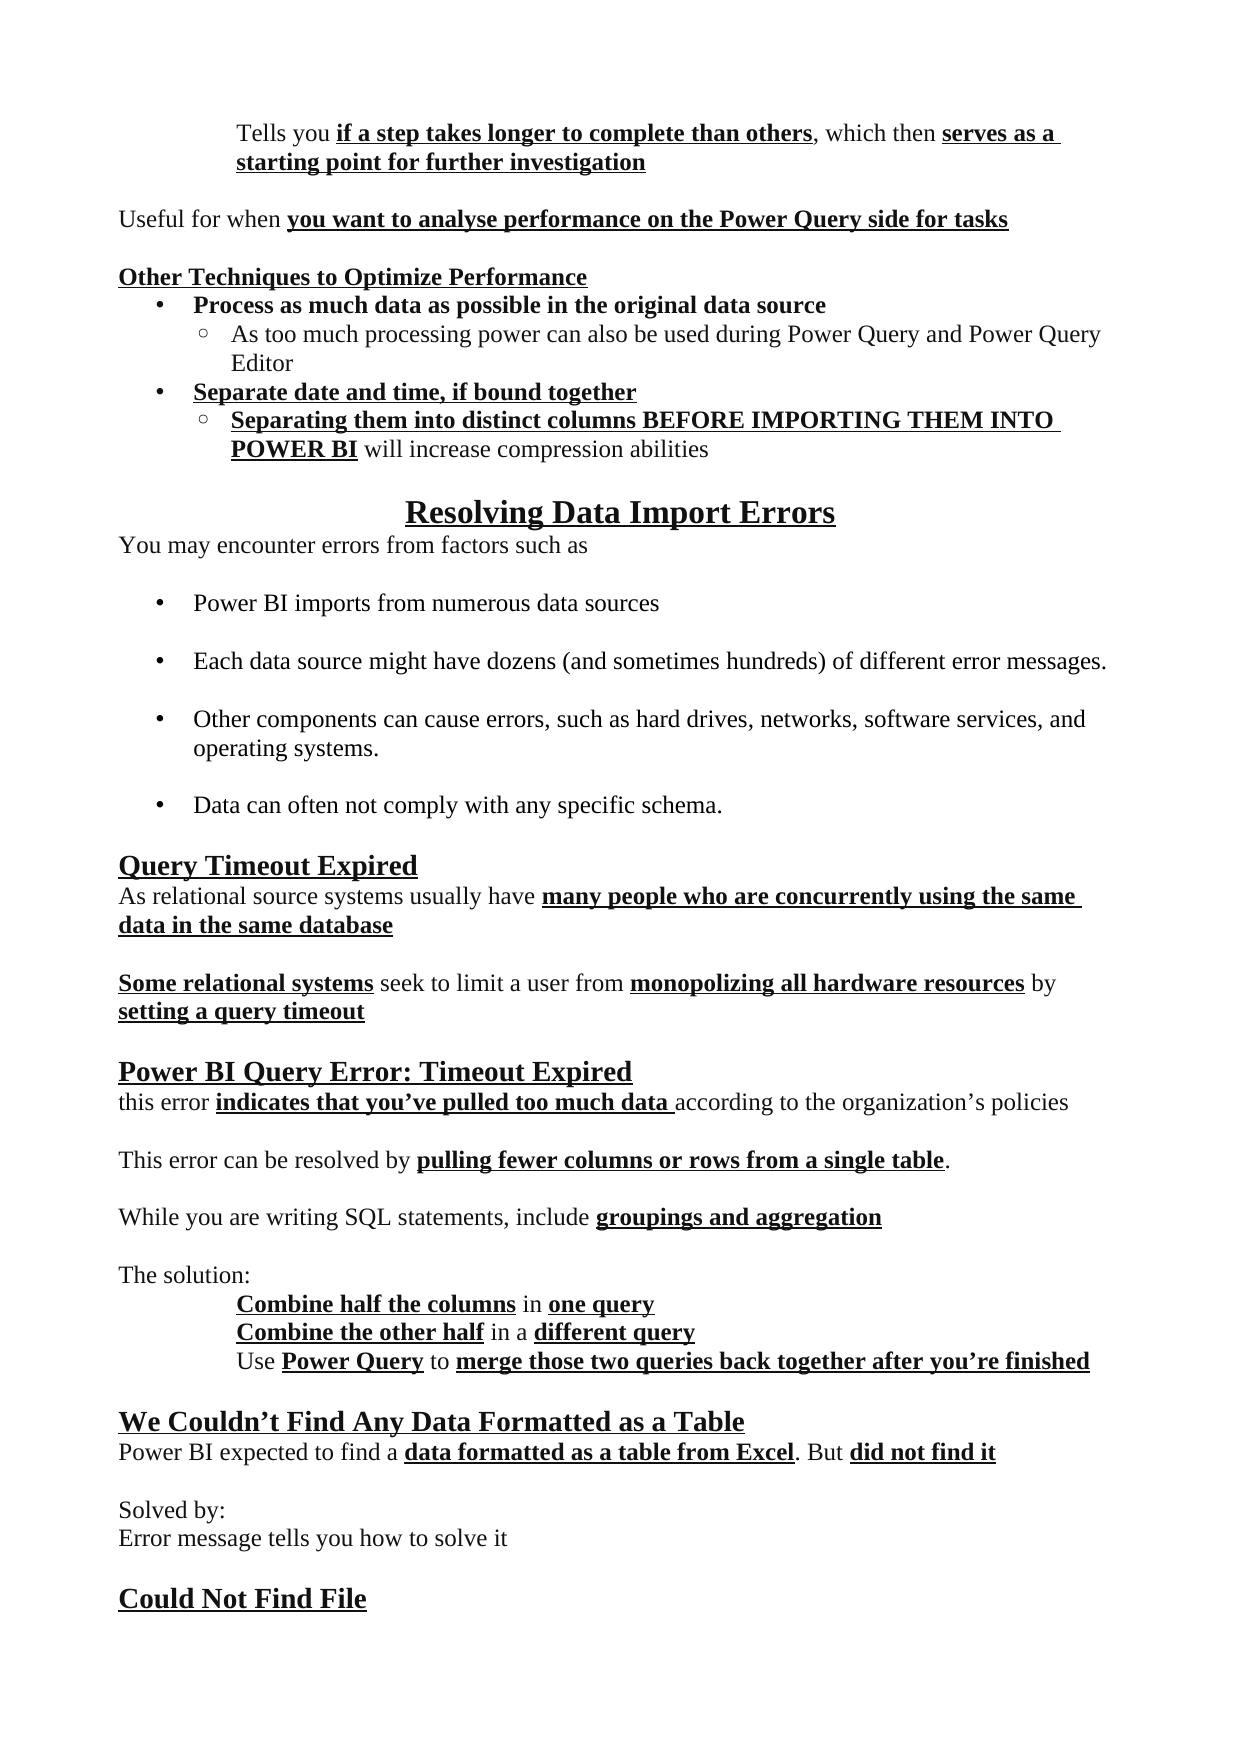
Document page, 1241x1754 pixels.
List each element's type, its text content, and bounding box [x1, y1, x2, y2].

text Some relational systems seek to limit a user from monopolizing all hardware resources by setting a query timeout [118, 968, 1122, 1025]
list As too much processing power can also be used during Power Query and Power Query Editor [193, 319, 1122, 377]
text While you are writing SQL statements, include groupings and aggregation [118, 1202, 1122, 1231]
text this error indicates that you’ve pulled too much data according to the organization’s policies [118, 1087, 1122, 1116]
text The solution: [118, 1260, 1122, 1289]
list Power BI imports from numerous data sources [156, 588, 1122, 616]
text Error message tells you how to solve it [118, 1523, 1122, 1552]
list Data can often not comply with any specific schema. [156, 790, 1122, 819]
list Separating them into distinct columns BEFORE IMPORTING THEM INTO POWER BI will increase compression abilities [193, 406, 1122, 463]
text Other Techniques to Optimize Performance [118, 262, 1122, 291]
text We Couldn’t Find Any Data Formatted as a Table [118, 1404, 1122, 1437]
text Query Timeout Expired [118, 848, 1122, 881]
text This error can be resolved by pulling fewer columns or rows from a single table. [118, 1145, 1122, 1174]
text Power BI expected to find a data formatted as a table from Excel. But did not find it [118, 1437, 1122, 1466]
text Could Not Find File [118, 1581, 1122, 1614]
text Tells you if a step takes longer to complete than others, which then serves as a starting point for further investigation [118, 118, 1122, 176]
text Power BI Query Error: Timeout Expired [118, 1054, 1122, 1087]
text Combine half the columns in one query [118, 1289, 1122, 1317]
list Separate date and time, if bound together [156, 377, 1122, 406]
text Combine the other half in a different query [118, 1317, 1122, 1346]
text Useful for when you want to analyse performance on the Power Query side for tasks [118, 204, 1122, 233]
text Use Power Query to merge those two queries back together after you’re finished [118, 1346, 1122, 1375]
text Solved by: [118, 1495, 1122, 1523]
text As relational source systems usually have many people who are concurrently using the same data in the same database [118, 881, 1122, 939]
list Other components can cause errors, such as hard drives, networks, software services, and operating systems. [156, 704, 1122, 762]
text You may encounter errors from factors such as [118, 530, 1122, 559]
list Each data source might have dozens (and sometimes hundreds) of different error messages. [156, 646, 1122, 675]
text Resolving Data Import Errors [118, 492, 1122, 530]
list Process as much data as possible in the original data source [156, 291, 1122, 319]
